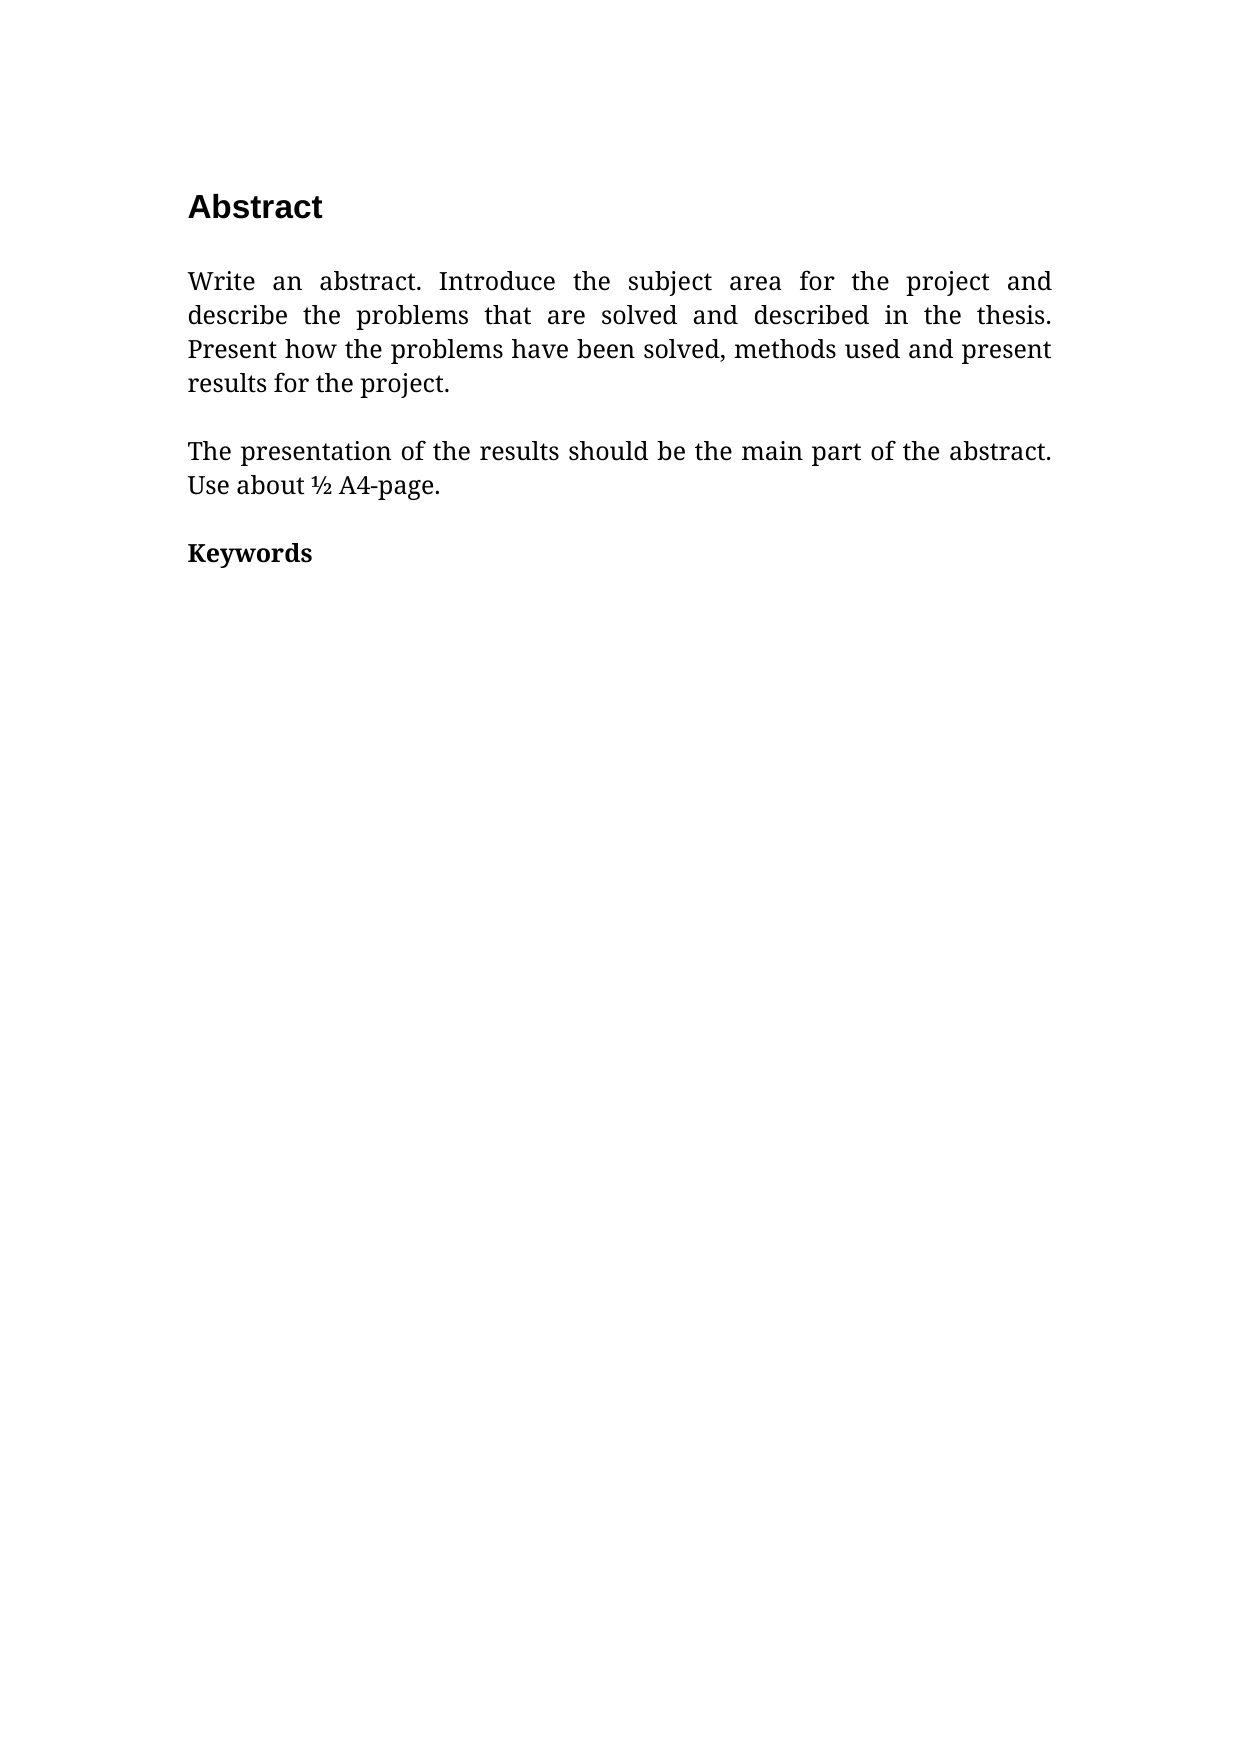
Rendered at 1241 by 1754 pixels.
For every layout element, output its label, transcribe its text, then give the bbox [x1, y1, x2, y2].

text Keywords [187, 536, 1053, 570]
text Abstract [187, 187, 1053, 226]
text Write an abstract. Introduce the subject area for the project and describe the problems that are solved and described in the thesis. Present how the problems have been solved, methods used and present results for the project. [187, 263, 1053, 400]
text The presentation of the results should be the main part of the abstract. Use about ½ A4-page. [187, 434, 1053, 502]
